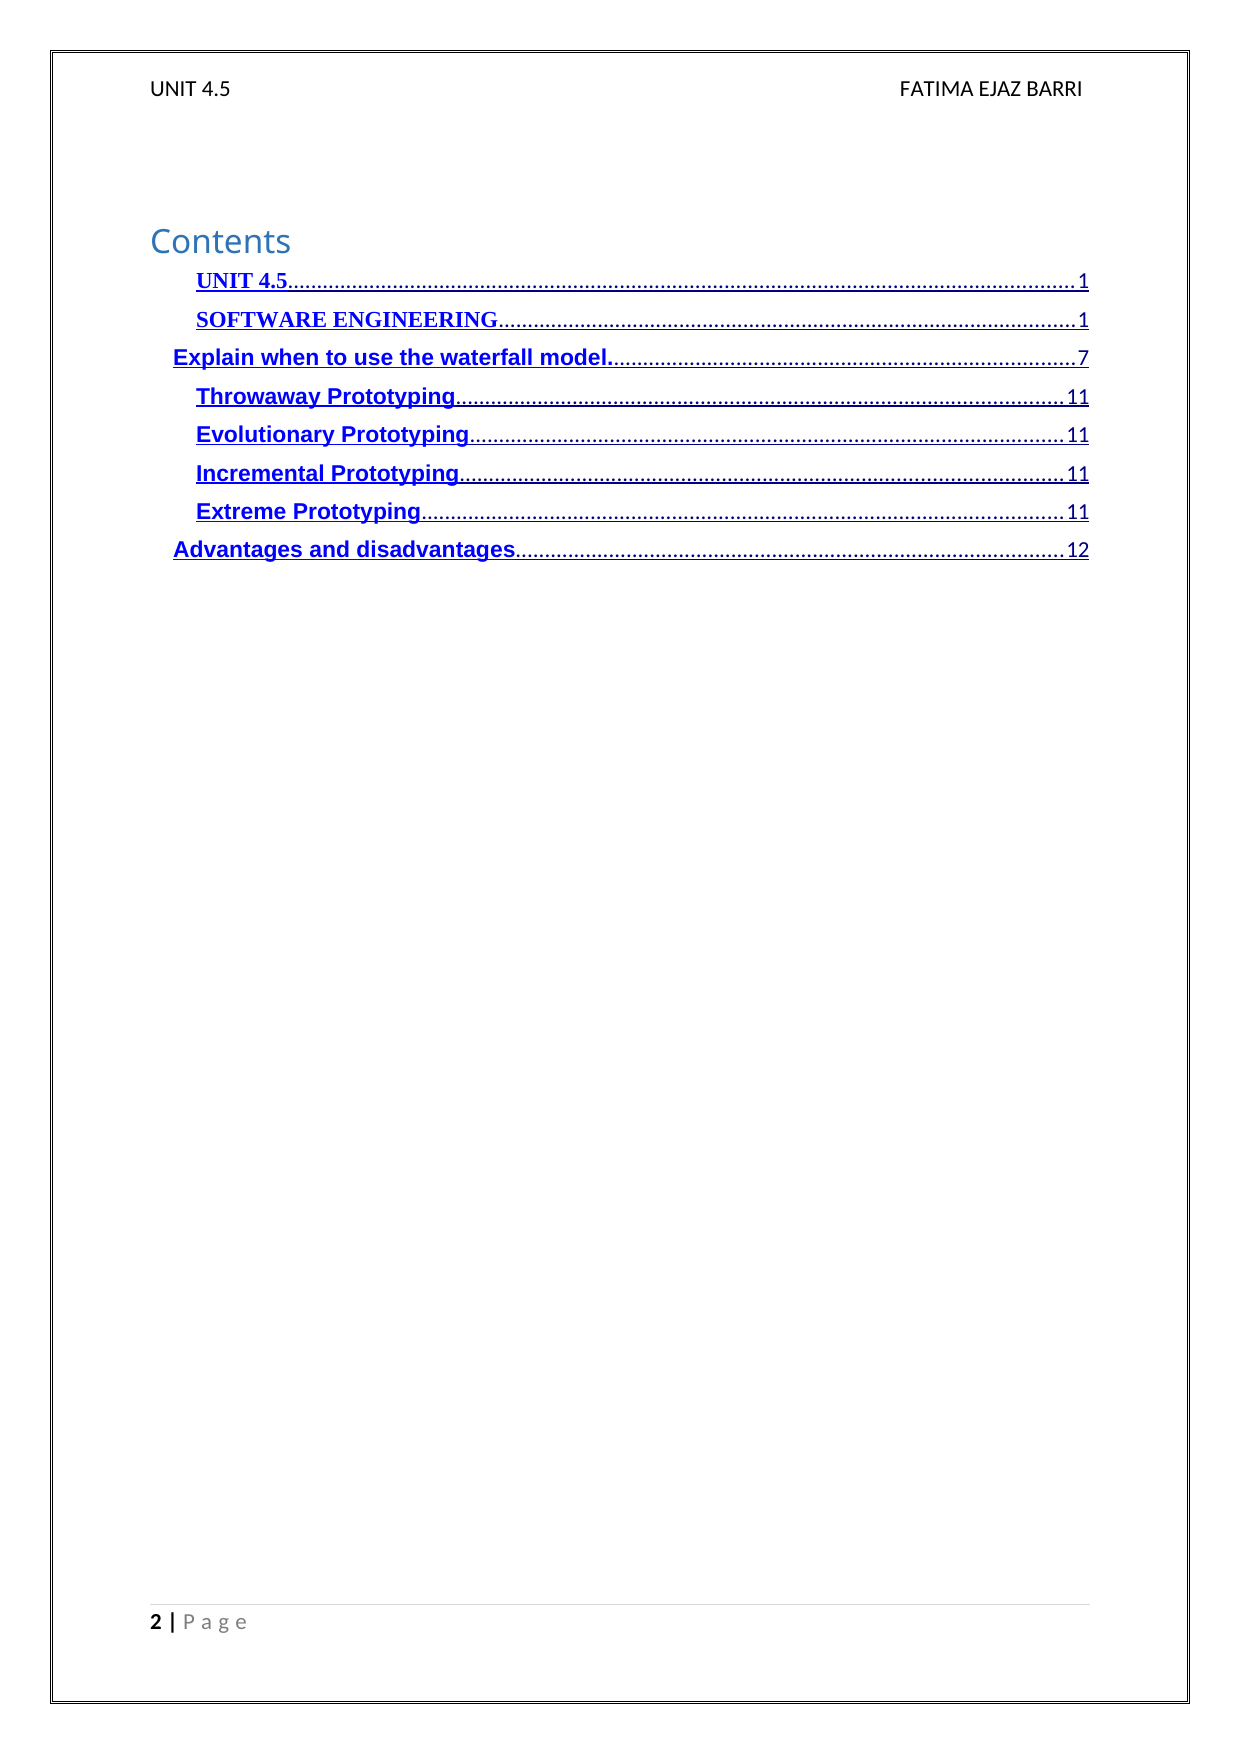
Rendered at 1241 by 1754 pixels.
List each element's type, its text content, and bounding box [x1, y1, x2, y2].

subtitle Contents [150, 218, 1090, 263]
text UNIT 4.5 1 [196, 267, 1090, 294]
text Advantages and disadvantages 12 [173, 536, 1090, 564]
text Extreme Prototyping 11 [196, 497, 1090, 525]
text Throwaway Prototyping 11 [196, 382, 1090, 410]
text SOFTWARE ENGINEERING 1 [196, 305, 1090, 333]
text Explain when to use the waterfall model. 7 [173, 343, 1090, 371]
text Incremental Prototyping 11 [196, 459, 1090, 487]
text Evolutionary Prototyping 11 [196, 420, 1090, 448]
